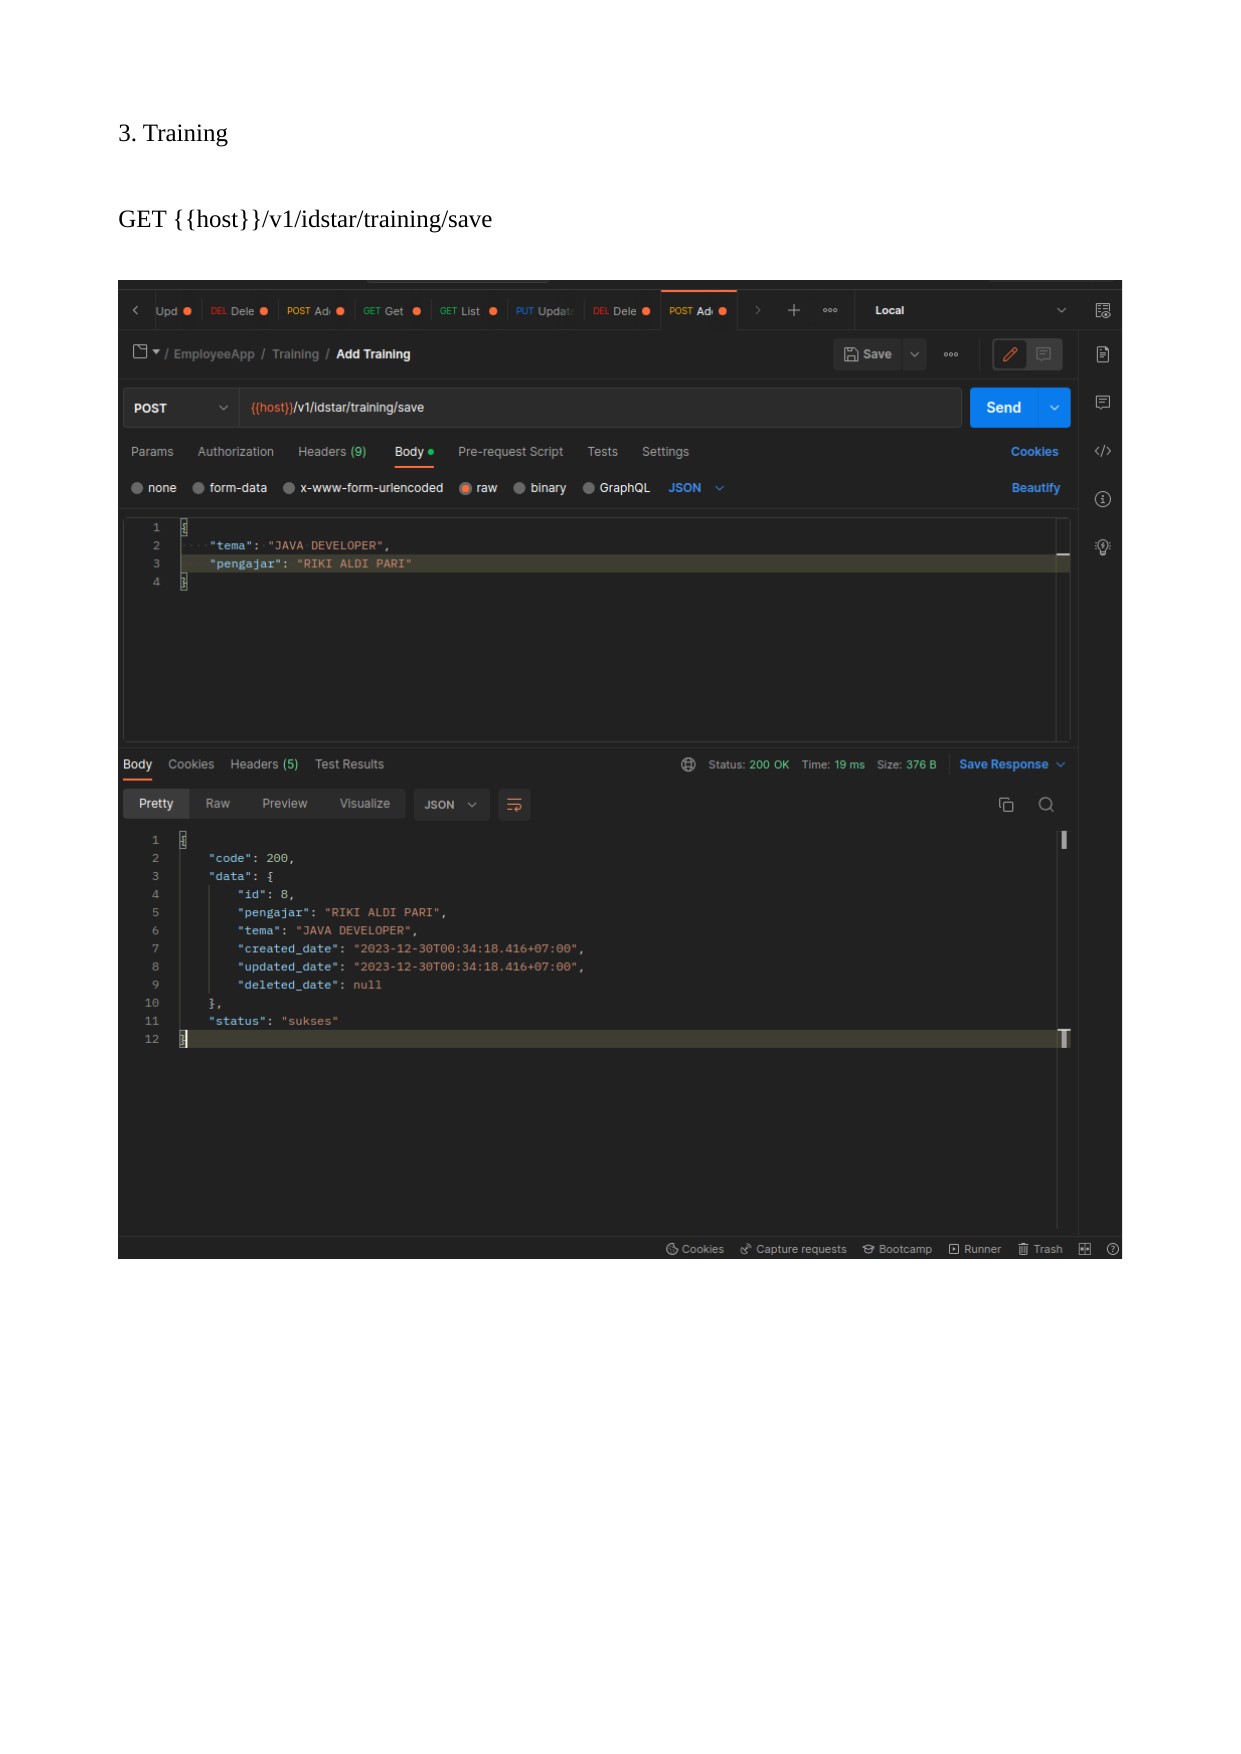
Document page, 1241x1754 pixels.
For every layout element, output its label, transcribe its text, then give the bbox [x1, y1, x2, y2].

picture [118, 280, 1123, 1259]
text GET {{host}}/v1/idstar/training/save [118, 204, 1122, 233]
text 3. Training [118, 118, 1122, 147]
